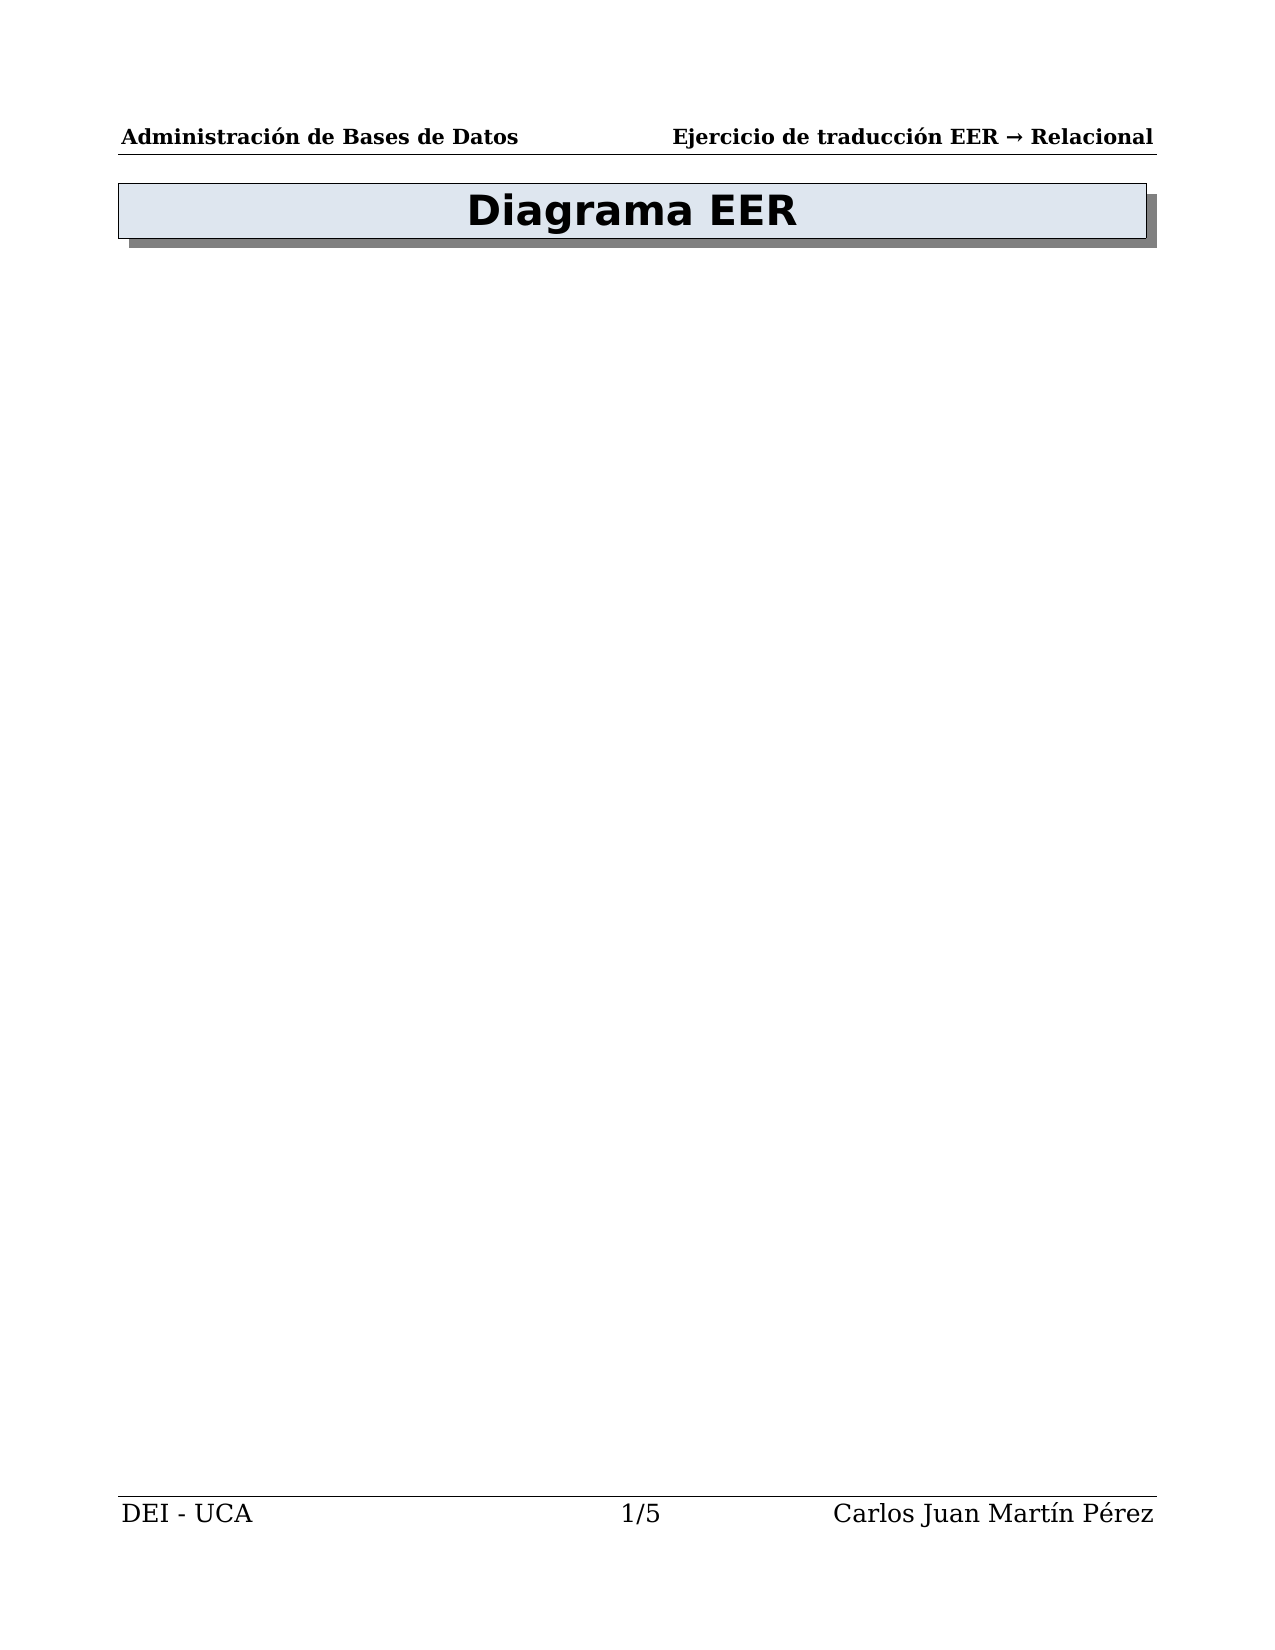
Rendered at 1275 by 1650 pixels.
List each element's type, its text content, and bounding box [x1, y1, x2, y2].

subtitle Diagrama EER [119, 184, 1146, 238]
